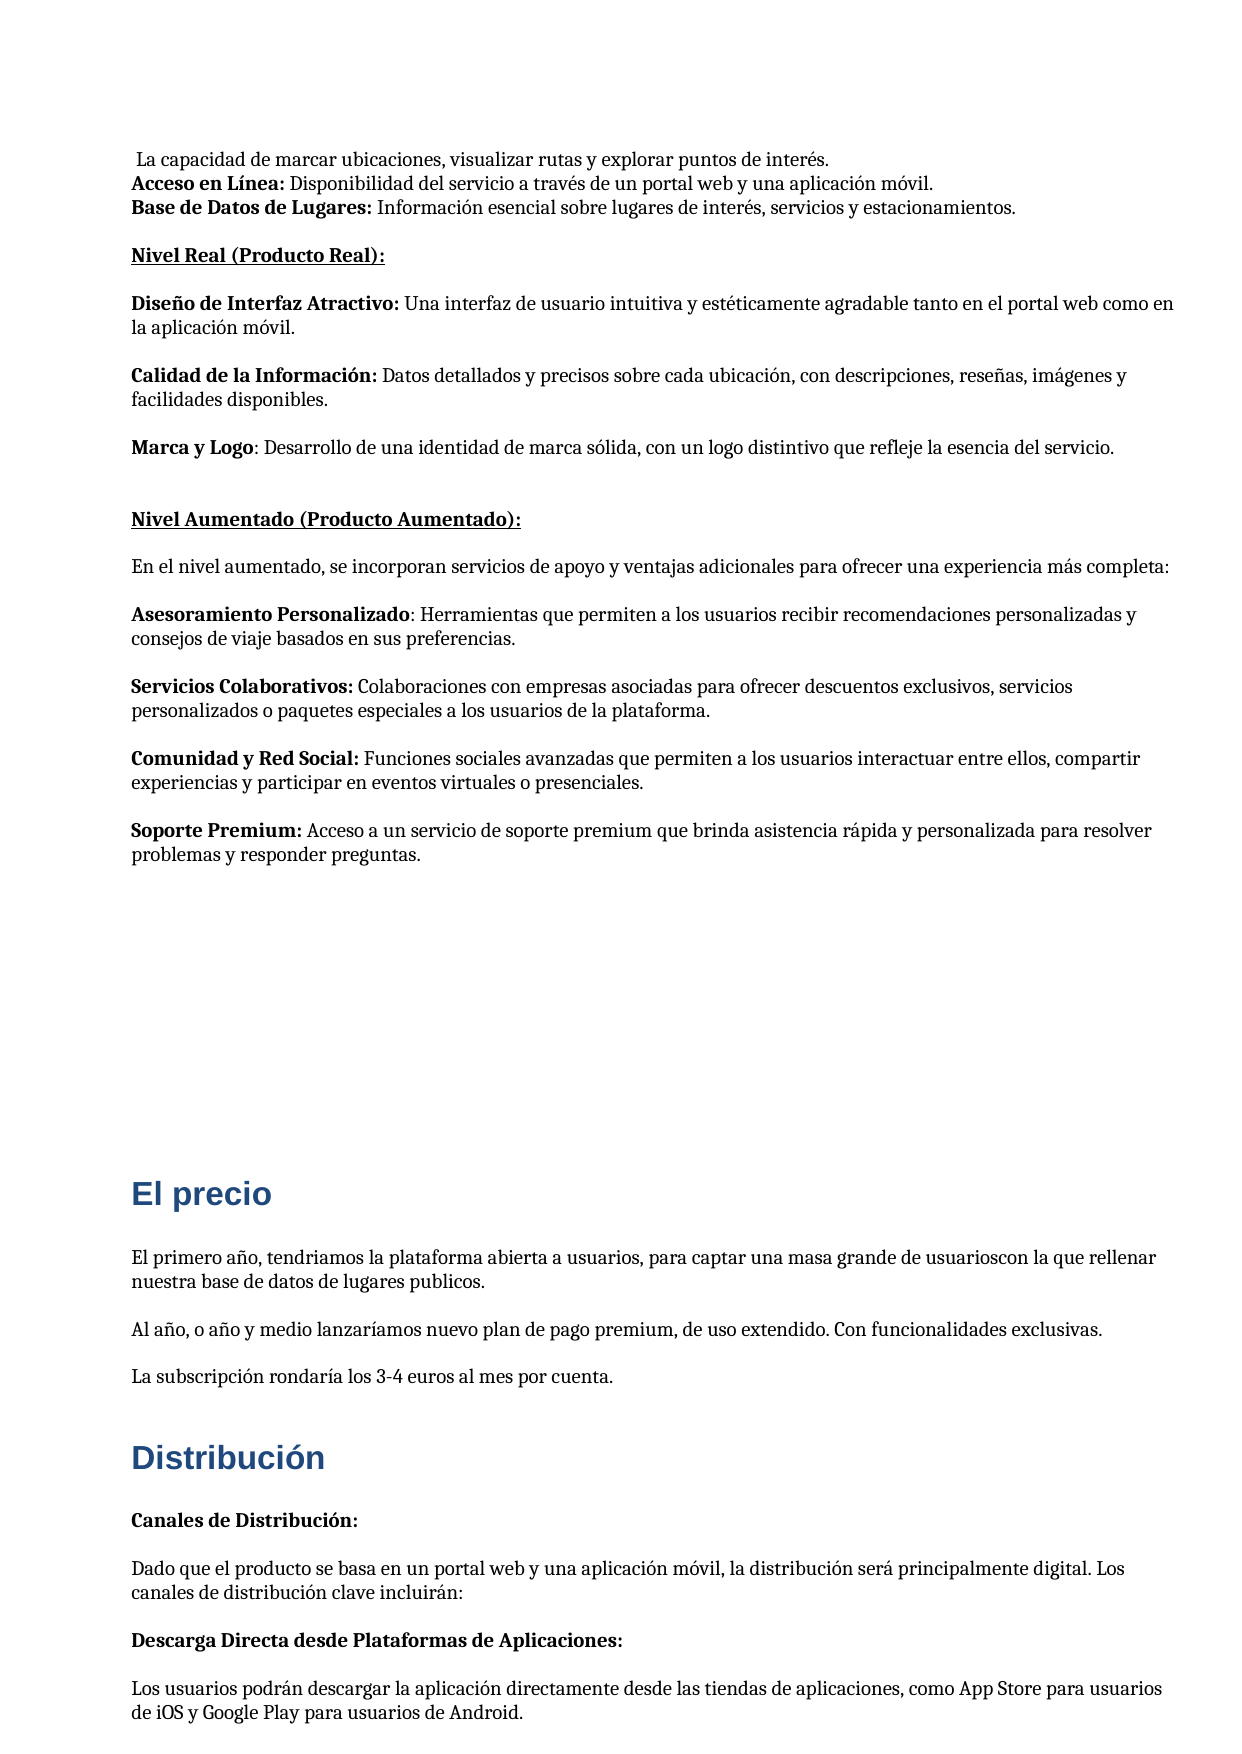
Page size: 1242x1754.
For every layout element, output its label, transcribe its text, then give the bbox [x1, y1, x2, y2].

text Diseño de Interfaz Atractivo: Una interfaz de usuario intuitiva y estéticamente agradable tanto en el portal web como en la aplicación móvil. [131, 292, 1175, 339]
text Nivel Real (Producto Real): [131, 244, 1175, 268]
text La capacidad de marcar ubicaciones, visualizar rutas y explorar puntos de interés. [131, 148, 1175, 172]
text Nivel Aumentado (Producto Aumentado): [131, 507, 1175, 531]
text Los usuarios podrán descargar la aplicación directamente desde las tiendas de aplicaciones, como App Store para usuarios de iOS y Google Play para usuarios de Android. [131, 1677, 1175, 1725]
text En el nivel aumentado, se incorporan servicios de apoyo y ventajas adicionales para ofrecer una experiencia más completa: [131, 555, 1175, 579]
text Servicios Colaborativos: Colaboraciones con empresas asociadas para ofrecer descuentos exclusivos, servicios personalizados o paquetes especiales a los usuarios de la plataforma. [131, 675, 1175, 723]
text El primero año, tendriamos la plataforma abierta a usuarios, para captar una masa grande de usuarioscon la que rellenar nuestra base de datos de lugares publicos. Al año, o año y medio lanzaríamos nuevo plan de pago premium, de uso extendido. Con funcionalidades exclusivas. La subscripción rondaría los 3-4 euros al mes por cuenta. [131, 1245, 1175, 1389]
text Calidad de la Información: Datos detallados y precisos sobre cada ubicación, con descripciones, reseñas, imágenes y facilidades disponibles. [131, 363, 1175, 411]
text Soporte Premium: Acceso a un servicio de soporte premium que brinda asistencia rápida y personalizada para resolver problemas y responder preguntas. [131, 819, 1175, 867]
text Dado que el producto se basa en un portal web y una aplicación móvil, la distribución será principalmente digital. Los canales de distribución clave incluirán: [131, 1557, 1175, 1605]
text Descarga Directa desde Plataformas de Aplicaciones: [131, 1629, 1175, 1653]
text Base de Datos de Lugares: Información esencial sobre lugares de interés, servicios y estacionamientos. [131, 196, 1175, 220]
text Canales de Distribución: [131, 1509, 1175, 1533]
subtitle El precio [131, 1174, 1175, 1213]
text Marca y Logo: Desarrollo de una identidad de marca sólida, con un logo distintivo que refleje la esencia del servicio. [131, 435, 1175, 459]
text Acceso en Línea: Disponibilidad del servicio a través de un portal web y una aplicación móvil. [131, 172, 1175, 196]
text Asesoramiento Personalizado: Herramientas que permiten a los usuarios recibir recomendaciones personalizadas y consejos de viaje basados en sus preferencias. [131, 603, 1175, 651]
text Comunidad y Red Social: Funciones sociales avanzadas que permiten a los usuarios interactuar entre ellos, compartir experiencias y participar en eventos virtuales o presenciales. [131, 747, 1175, 795]
subtitle Distribución [131, 1438, 1175, 1477]
